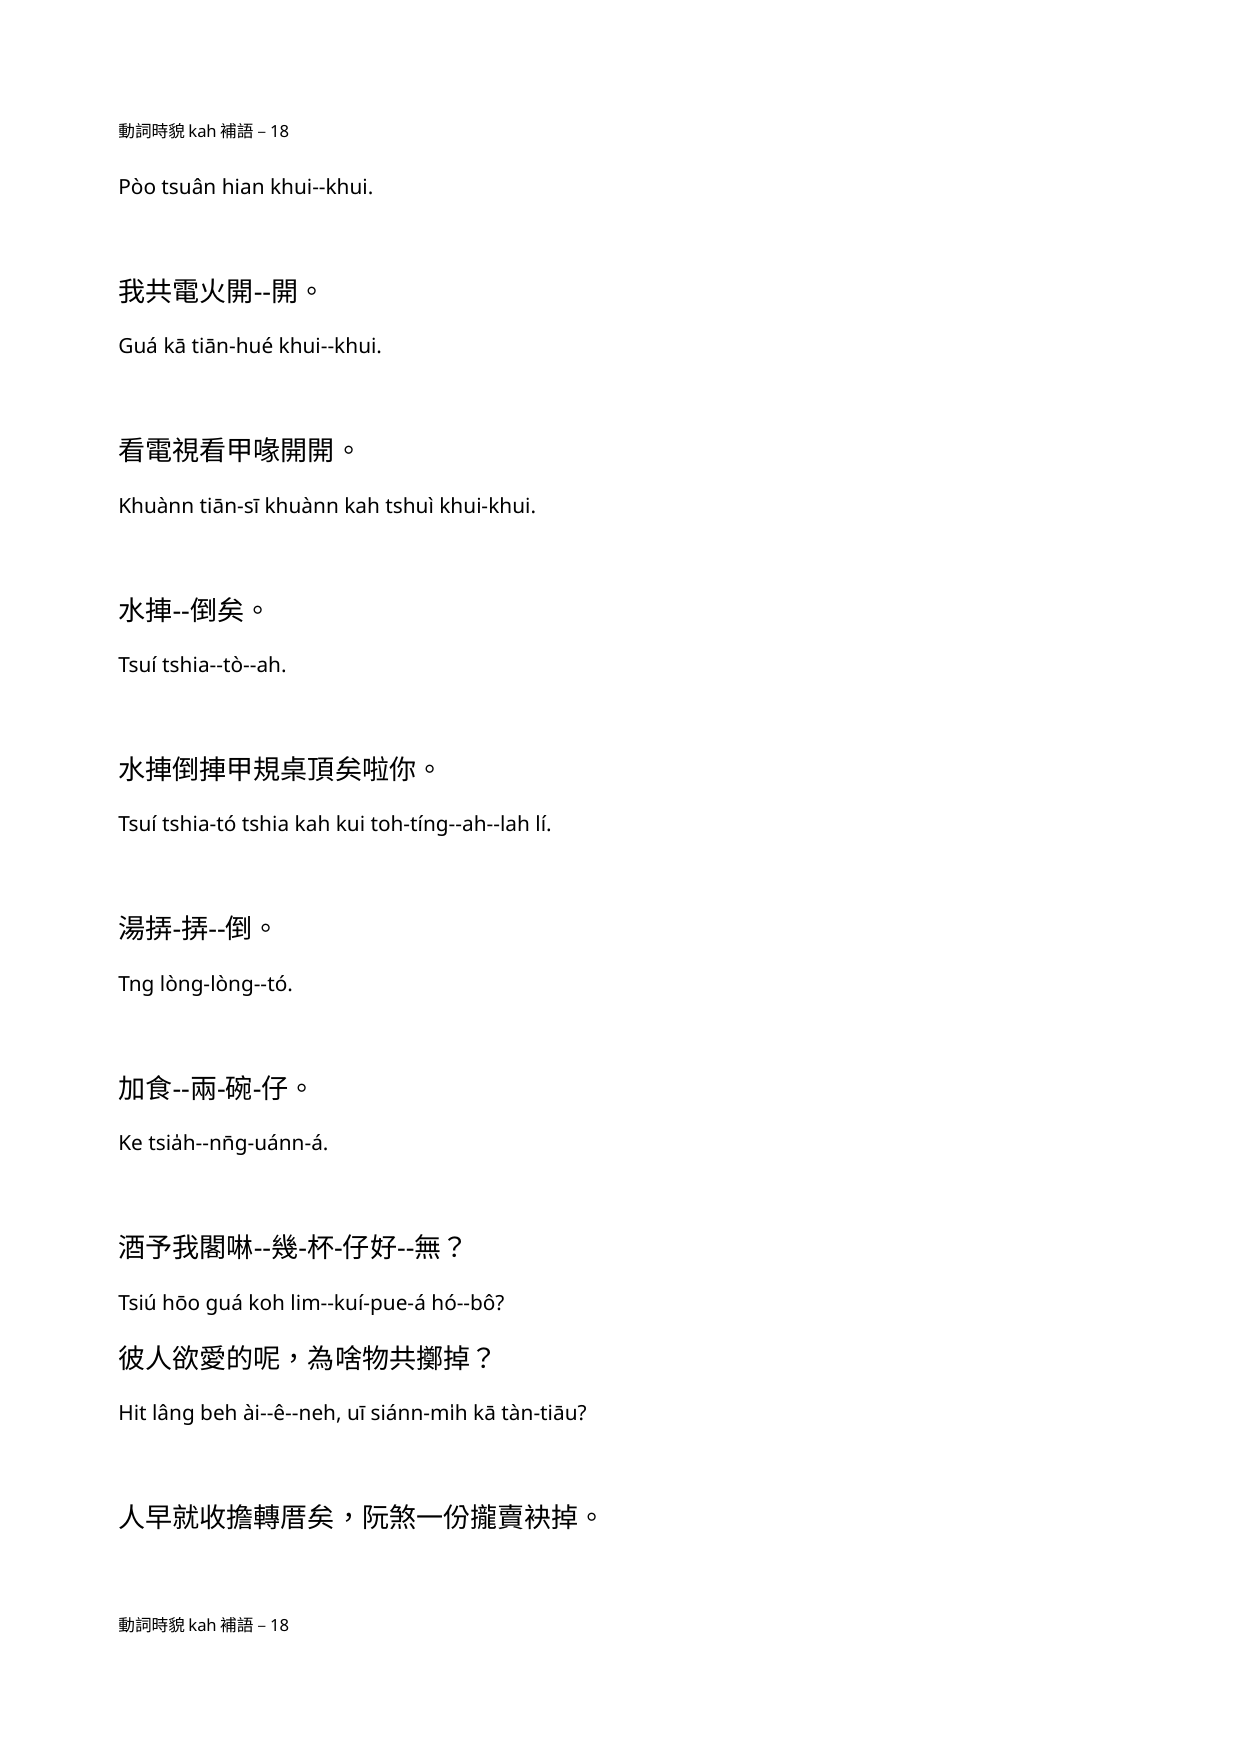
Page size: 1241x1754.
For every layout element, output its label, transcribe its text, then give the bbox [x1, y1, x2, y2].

text Tsiú hōo guá koh lim--kuí-pue-á hó--bô? [118, 1288, 1122, 1316]
text 水捙倒捙甲規桌頂矣啦你。 [118, 748, 1122, 787]
text 彼人欲愛的呢，為啥物共擲掉？ [118, 1337, 1122, 1376]
text Tsuí tshia-tó tshia kah kui toh-tíng--ah--lah lí. [118, 809, 1122, 838]
text 湯挵-挵--倒。 [118, 907, 1122, 947]
text 我共電火開--開。 [118, 269, 1122, 309]
text Ke tsia̍h--nn̄g-uánn-á. [118, 1128, 1122, 1157]
text Khuànn tiān-sī khuànn kah tshuì khui-khui. [118, 491, 1122, 519]
text Tsuí tshia--tò--ah. [118, 650, 1122, 679]
text Hit lâng beh ài--ê--neh, uī siánn-mi̍h kā tàn-tiāu? [118, 1398, 1122, 1427]
text 酒予我閣啉--幾-杯-仔好--無？ [118, 1226, 1122, 1266]
text Tng lòng-lòng--tó. [118, 969, 1122, 997]
text Pòo tsuân hian khui--khui. [118, 172, 1122, 200]
text 看電視看甲喙開開。 [118, 429, 1122, 468]
text Guá kā tiān-hué khui--khui. [118, 331, 1122, 360]
text 水捙--倒矣。 [118, 588, 1122, 628]
text 人早就收擔轉厝矣，阮煞一份攏賣袂掉。 [118, 1496, 1122, 1535]
text 加食--兩-碗-仔。 [118, 1067, 1122, 1106]
